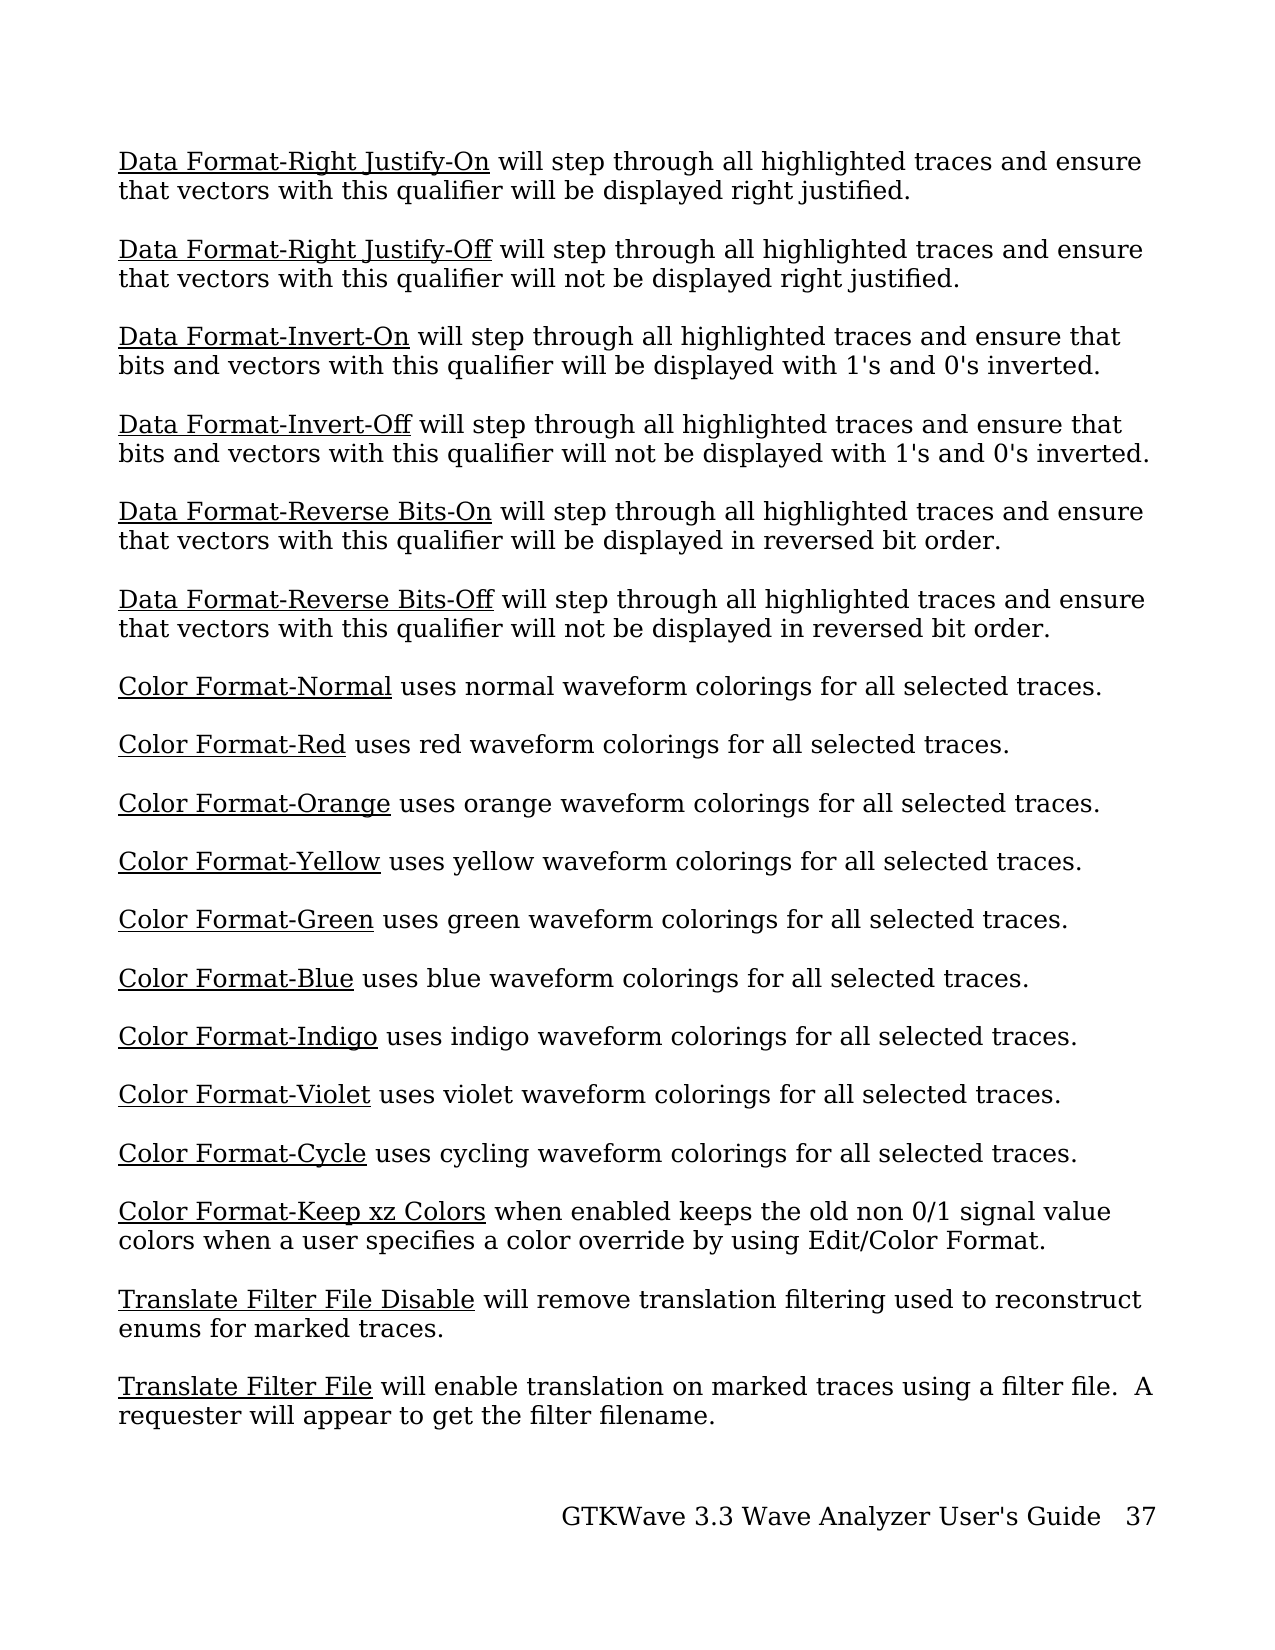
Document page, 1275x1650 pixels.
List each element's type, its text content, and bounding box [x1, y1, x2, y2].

text Data Format-Right Justify-On will step through all highlighted traces and ensure that vectors with this qualifier will be displayed right justified. [118, 147, 1157, 206]
text Data Format-Invert-Off will step through all highlighted traces and ensure that bits and vectors with this qualifier will not be displayed with 1's and 0's inverted. [118, 410, 1157, 468]
text Color Format-Blue uses blue waveform colorings for all selected traces. [118, 964, 1157, 993]
text Color Format-Violet uses violet waveform colorings for all selected traces. [118, 1081, 1157, 1110]
text Color Format-Indigo uses indigo waveform colorings for all selected traces. [118, 1022, 1157, 1051]
text Color Format-Red uses red waveform colorings for all selected traces. [118, 731, 1157, 760]
text Color Format-Normal uses normal waveform colorings for all selected traces. [118, 672, 1157, 701]
text Data Format-Invert-On will step through all highlighted traces and ensure that bits and vectors with this qualifier will be displayed with 1's and 0's inverted. [118, 322, 1157, 381]
text Color Format-Cycle uses cycling waveform colorings for all selected traces. [118, 1139, 1157, 1168]
text Translate Filter File will enable translation on marked traces using a filter file. A requester will appear to get the filter filename. [118, 1372, 1157, 1431]
text Translate Filter File Disable will remove translation filtering used to reconstruct enums for marked traces. [118, 1285, 1157, 1343]
text Color Format-Green uses green waveform colorings for all selected traces. [118, 906, 1157, 935]
text Data Format-Right Justify-Off will step through all highlighted traces and ensure that vectors with this qualifier will not be displayed right justified. [118, 235, 1157, 293]
text Color Format-Orange uses orange waveform colorings for all selected traces. [118, 789, 1157, 818]
text Color Format-Keep xz Colors when enabled keeps the old non 0/1 signal value colors when a user specifies a color override by using Edit/Color Format. [118, 1197, 1157, 1256]
text Data Format-Reverse Bits-Off will step through all highlighted traces and ensure that vectors with this qualifier will not be displayed in reversed bit order. [118, 585, 1157, 643]
text Color Format-Yellow uses yellow waveform colorings for all selected traces. [118, 847, 1157, 876]
text Data Format-Reverse Bits-On will step through all highlighted traces and ensure that vectors with this qualifier will be displayed in reversed bit order. [118, 497, 1157, 556]
